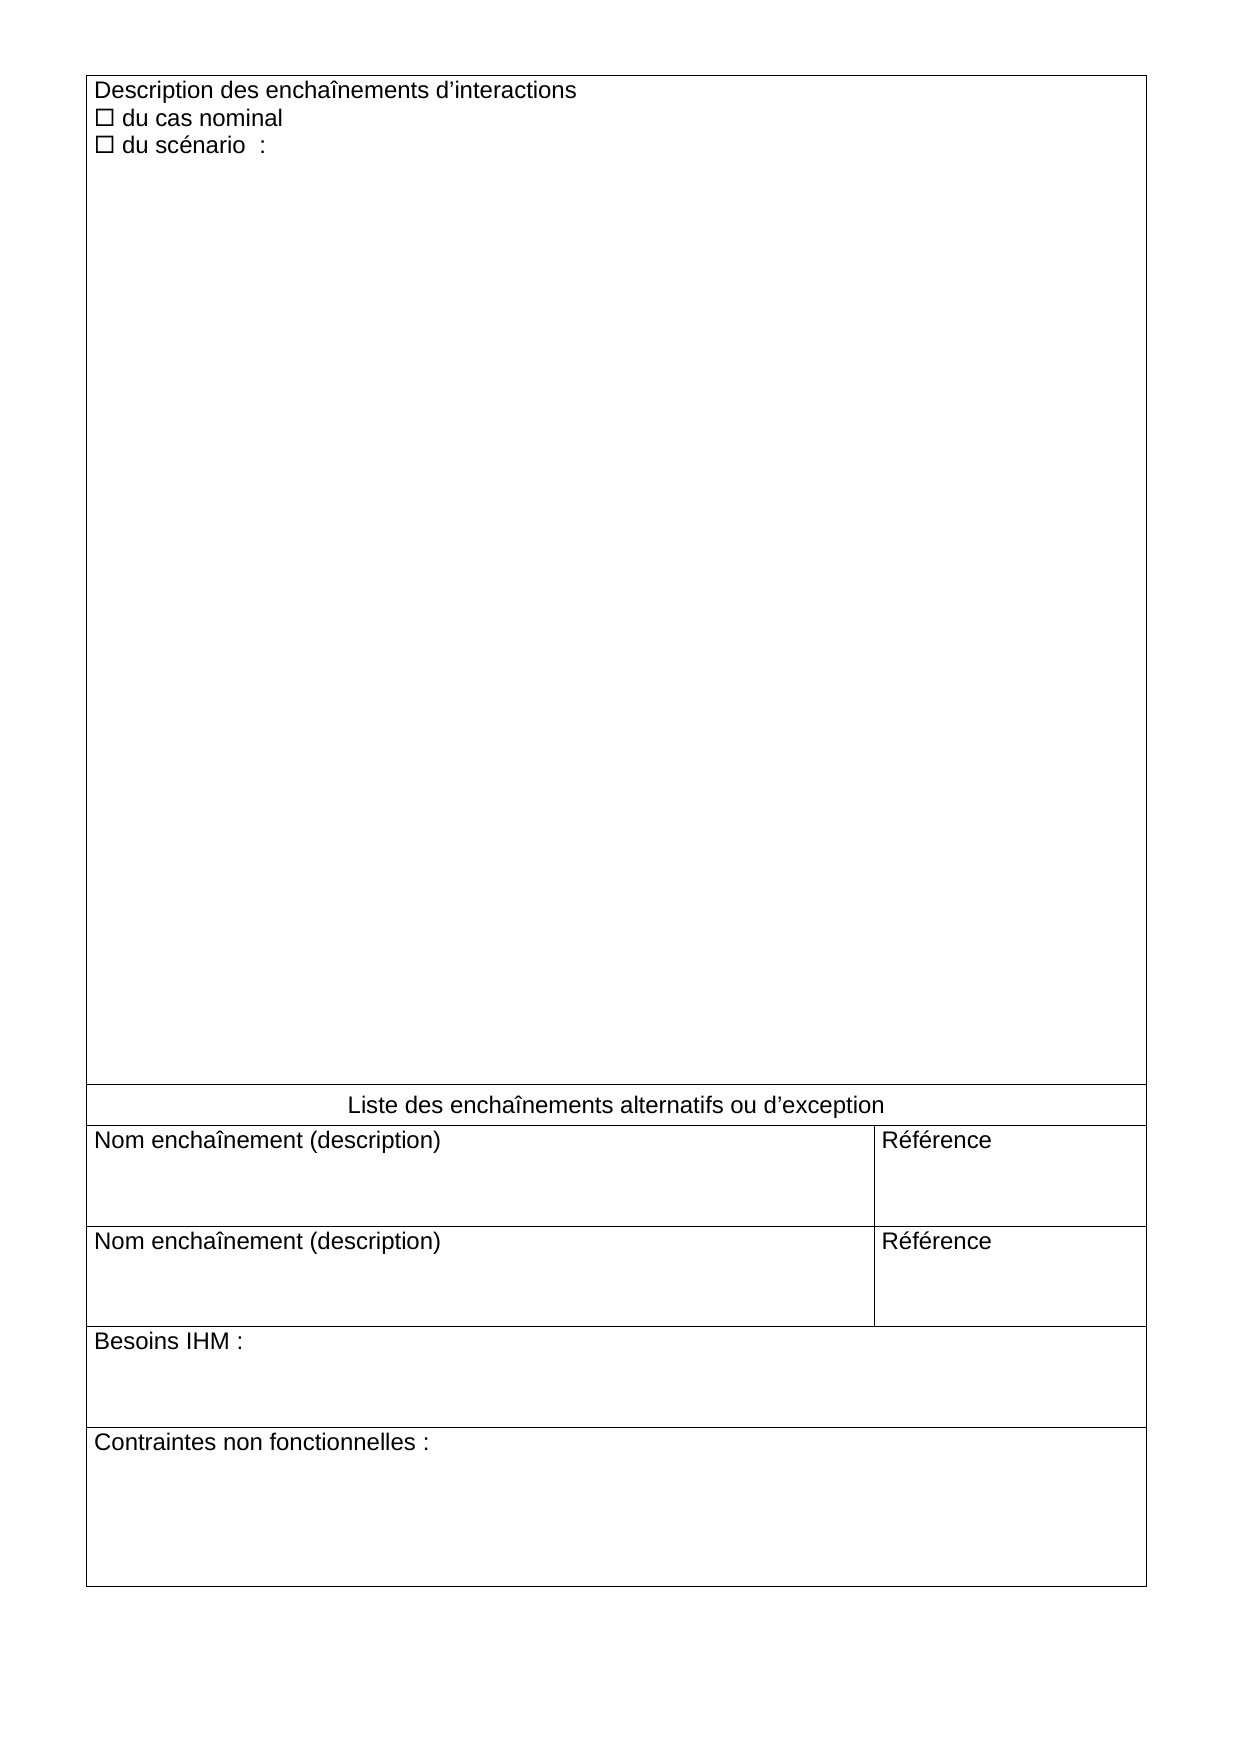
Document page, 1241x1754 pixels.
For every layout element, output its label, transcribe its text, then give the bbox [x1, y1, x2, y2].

table_cell Description des enchaînements d’interactions  du cas nominal  du scénario : [87, 76, 1146, 1084]
table_cell Besoins IHM : [87, 1327, 1146, 1427]
table_cell Contraintes non fonctionnelles : [87, 1428, 1146, 1586]
table_cell Liste des enchaînements alternatifs ou d’exception [87, 1085, 1146, 1125]
table_cell Nom enchaînement (description) [87, 1227, 874, 1326]
table_cell Nom enchaînement (description) [87, 1126, 874, 1226]
table_cell Référence [875, 1126, 1146, 1226]
table_cell Référence [875, 1227, 1146, 1326]
